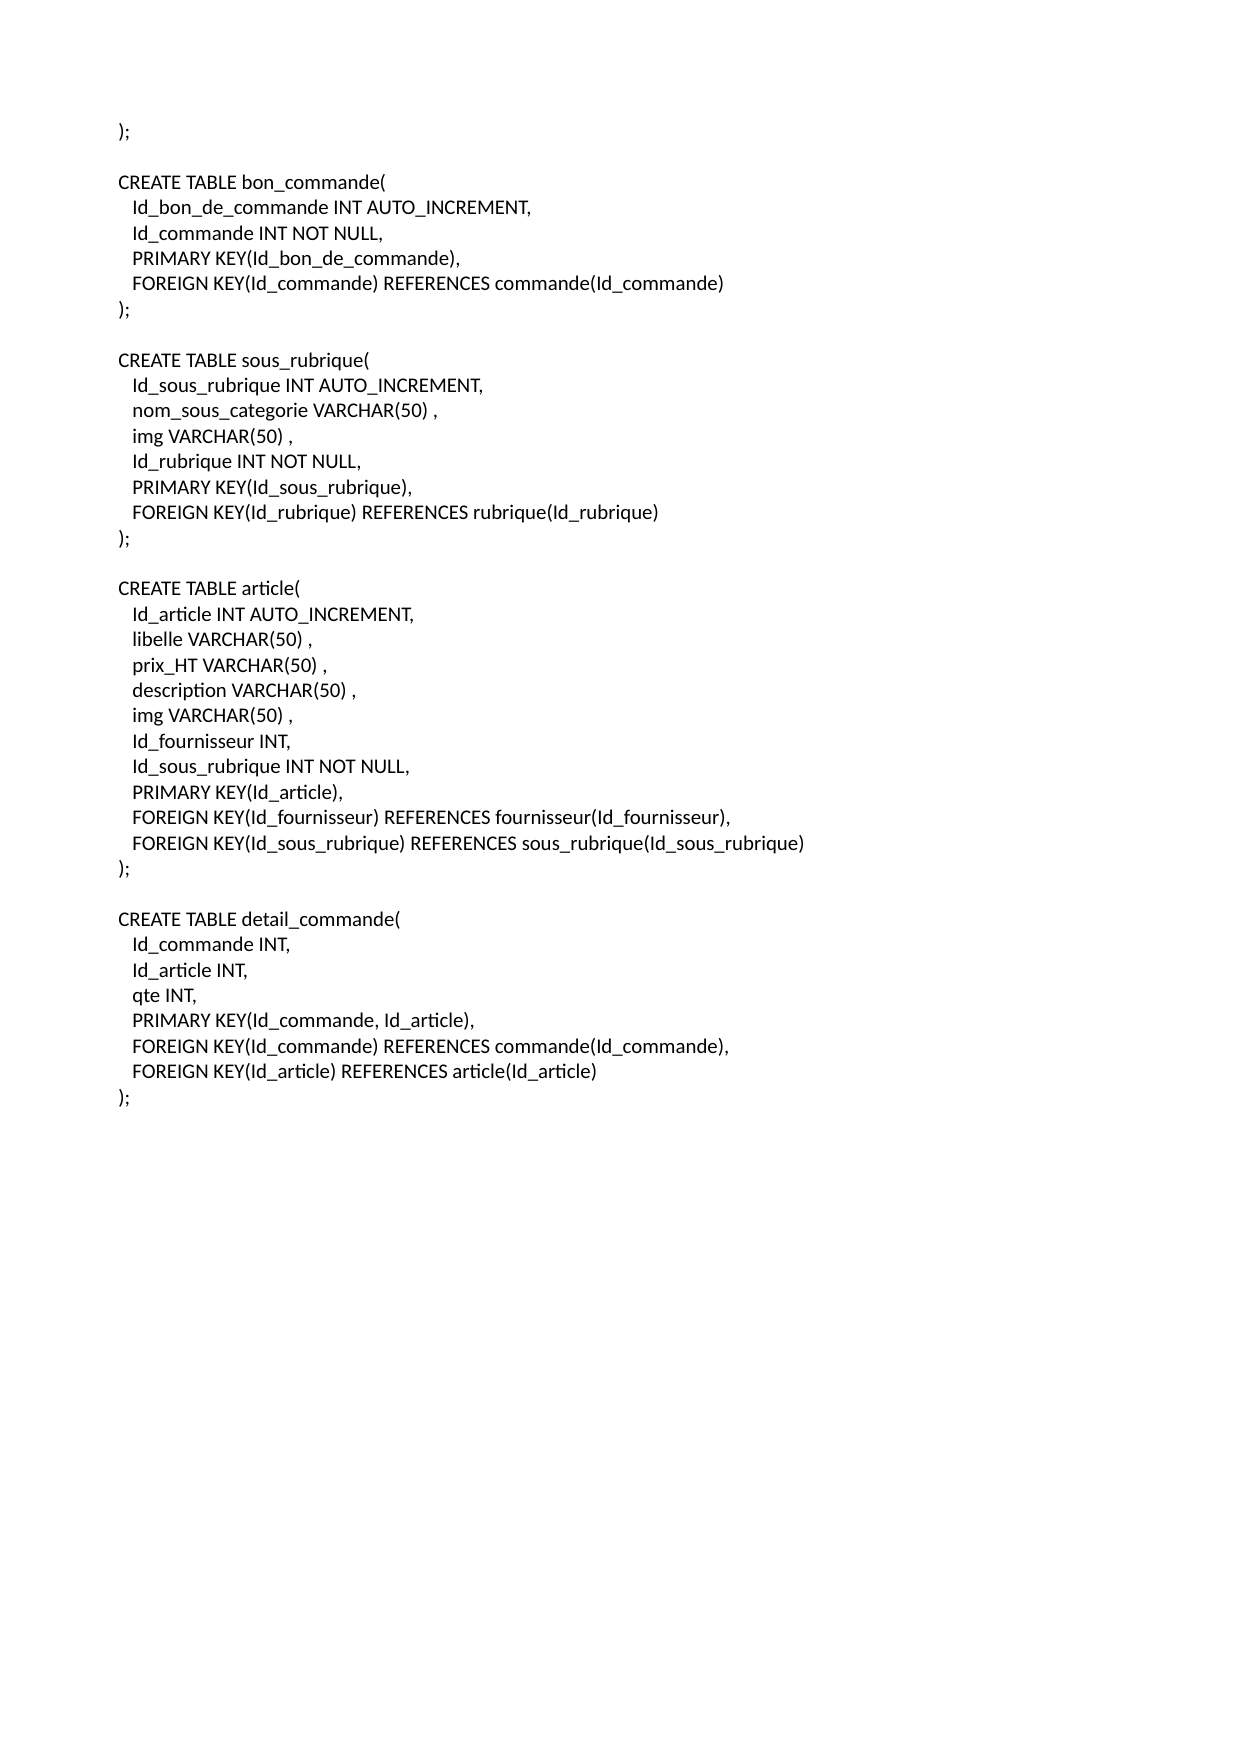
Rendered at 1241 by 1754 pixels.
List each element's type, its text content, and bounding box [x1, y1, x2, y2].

text Id_article INT, [118, 957, 1122, 982]
text Id_commande INT NOT NULL, [118, 220, 1122, 245]
text PRIMARY KEY(Id_article), [118, 779, 1122, 804]
text PRIMARY KEY(Id_sous_rubrique), [118, 474, 1122, 499]
text FOREIGN KEY(Id_fournisseur) REFERENCES fournisseur(Id_fournisseur), [118, 804, 1122, 830]
text FOREIGN KEY(Id_rubrique) REFERENCES rubrique(Id_rubrique) [118, 499, 1122, 525]
text FOREIGN KEY(Id_commande) REFERENCES commande(Id_commande) [118, 271, 1122, 296]
text img VARCHAR(50) , [118, 703, 1122, 728]
text CREATE TABLE sous_rubrique( [118, 347, 1122, 372]
text PRIMARY KEY(Id_bon_de_commande), [118, 245, 1122, 271]
text ); [118, 296, 1122, 321]
text Id_fournisseur INT, [118, 728, 1122, 753]
text FOREIGN KEY(Id_commande) REFERENCES commande(Id_commande), [118, 1033, 1122, 1058]
text Id_rubrique INT NOT NULL, [118, 448, 1122, 474]
text PRIMARY KEY(Id_commande, Id_article), [118, 1008, 1122, 1033]
text CREATE TABLE article( [118, 576, 1122, 601]
text ); [118, 855, 1122, 881]
text Id_bon_de_commande INT AUTO_INCREMENT, [118, 194, 1122, 220]
text CREATE TABLE detail_commande( [118, 906, 1122, 931]
text libelle VARCHAR(50) , [118, 626, 1122, 652]
text img VARCHAR(50) , [118, 423, 1122, 448]
text CREATE TABLE bon_commande( [118, 169, 1122, 194]
text FOREIGN KEY(Id_sous_rubrique) REFERENCES sous_rubrique(Id_sous_rubrique) [118, 830, 1122, 855]
text Id_sous_rubrique INT NOT NULL, [118, 753, 1122, 779]
text nom_sous_categorie VARCHAR(50) , [118, 398, 1122, 423]
text Id_commande INT, [118, 931, 1122, 957]
text FOREIGN KEY(Id_article) REFERENCES article(Id_article) [118, 1058, 1122, 1084]
text ); [118, 118, 1122, 143]
text ); [118, 1084, 1122, 1109]
text qte INT, [118, 982, 1122, 1008]
text Id_article INT AUTO_INCREMENT, [118, 601, 1122, 626]
text prix_HT VARCHAR(50) , [118, 652, 1122, 677]
text ); [118, 525, 1122, 550]
text Id_sous_rubrique INT AUTO_INCREMENT, [118, 372, 1122, 398]
text description VARCHAR(50) , [118, 677, 1122, 703]
